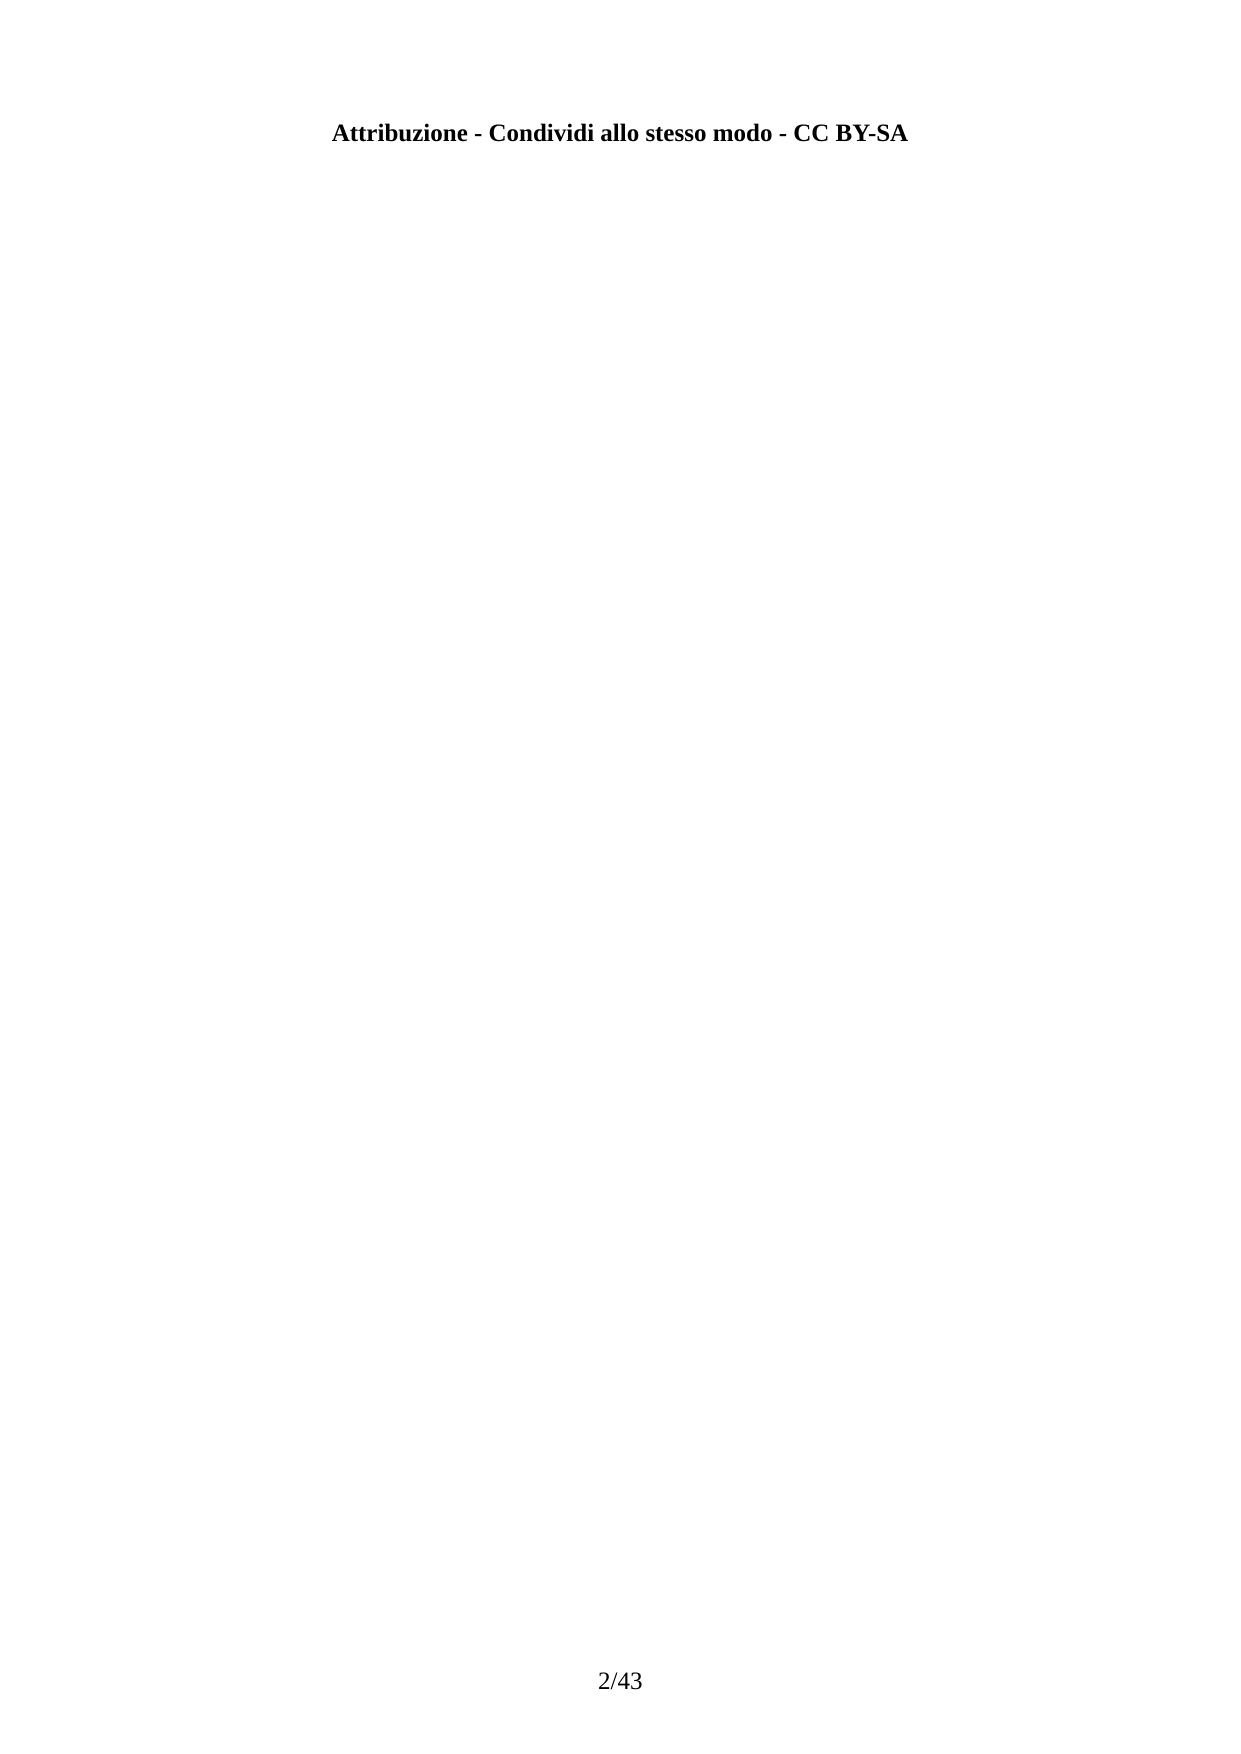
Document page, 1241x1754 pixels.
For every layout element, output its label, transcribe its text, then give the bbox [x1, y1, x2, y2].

text Attribuzione - Condividi allo stesso modo - CC BY-SA [118, 118, 1122, 147]
